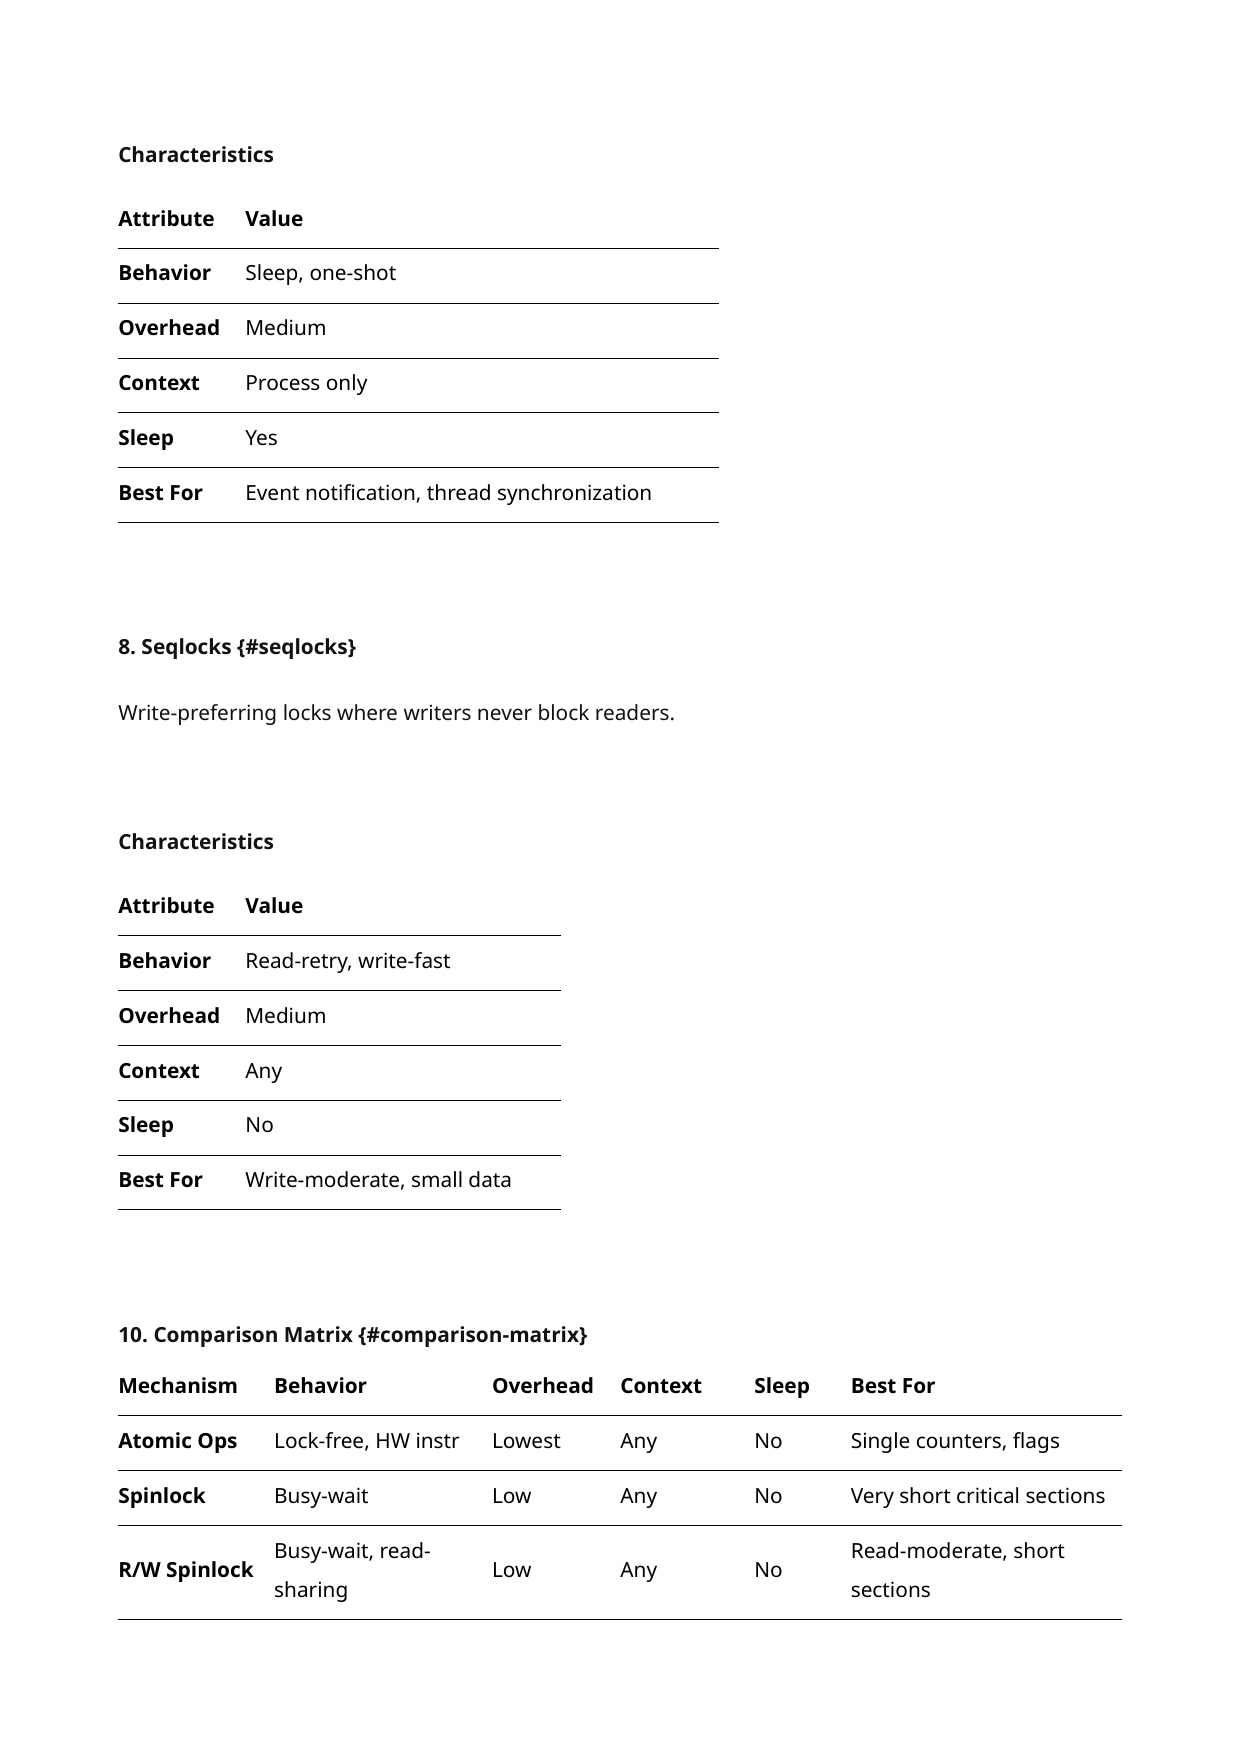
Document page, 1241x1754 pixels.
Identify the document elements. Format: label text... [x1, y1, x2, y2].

table_cell Atomic Ops [118, 1416, 274, 1470]
table_cell Very short critical sections [851, 1471, 1122, 1525]
table_cell Best For [118, 1156, 245, 1209]
table_cell Process only [245, 359, 718, 412]
table_cell Spinlock [118, 1471, 274, 1525]
table_header Sleep [754, 1361, 851, 1415]
table_cell Best For [118, 468, 245, 522]
subtitle 10. Comparison Matrix {#comparison-matrix} [118, 1320, 1122, 1348]
table_cell No [754, 1416, 851, 1470]
table_cell Low [492, 1471, 620, 1525]
table_cell R/W Spinlock [118, 1526, 274, 1619]
table_cell Behavior [118, 936, 245, 990]
table_cell Any [620, 1526, 754, 1619]
table_header Best For [851, 1361, 1122, 1415]
text Write-preferring locks where writers never block readers. [118, 698, 1122, 727]
table_cell Read-retry, write-fast [245, 936, 561, 990]
subtitle Characteristics [118, 118, 1122, 168]
table_cell Context [118, 1046, 245, 1100]
table_cell Context [118, 359, 245, 412]
table_cell Behavior [118, 249, 245, 303]
table_cell Any [620, 1471, 754, 1525]
table_cell Busy-wait [274, 1471, 492, 1525]
subtitle Characteristics [118, 806, 1122, 856]
table_cell No [754, 1526, 851, 1619]
table_header Context [620, 1361, 754, 1415]
table_cell Overhead [118, 304, 245, 357]
table_cell Medium [245, 991, 561, 1045]
table_header Attribute [118, 193, 245, 248]
table_cell Sleep [118, 1101, 245, 1154]
table_cell Overhead [118, 991, 245, 1045]
table_cell Sleep, one-shot [245, 249, 718, 303]
table_cell Lowest [492, 1416, 620, 1470]
table_header Value [245, 881, 561, 935]
table_header Overhead [492, 1361, 620, 1415]
table_cell No [245, 1101, 561, 1154]
table_cell Yes [245, 413, 718, 467]
table_cell Busy-wait, read-sharing [274, 1526, 492, 1619]
table_cell No [754, 1471, 851, 1525]
table_cell Any [620, 1416, 754, 1470]
table_cell Write-moderate, small data [245, 1156, 561, 1209]
table_cell Read-moderate, short sections [851, 1526, 1122, 1619]
table_header Behavior [274, 1361, 492, 1415]
table_cell Low [492, 1526, 620, 1619]
table_header Attribute [118, 881, 245, 935]
table_cell Lock-free, HW instr [274, 1416, 492, 1470]
table_cell Single counters, flags [851, 1416, 1122, 1470]
table_cell Medium [245, 304, 718, 357]
subtitle 8. Seqlocks {#seqlocks} [118, 632, 1122, 661]
table_header Mechanism [118, 1361, 274, 1415]
table_header Value [245, 193, 718, 248]
table_cell Sleep [118, 413, 245, 467]
table_cell Event notification, thread synchronization [245, 468, 718, 522]
table_cell Any [245, 1046, 561, 1100]
